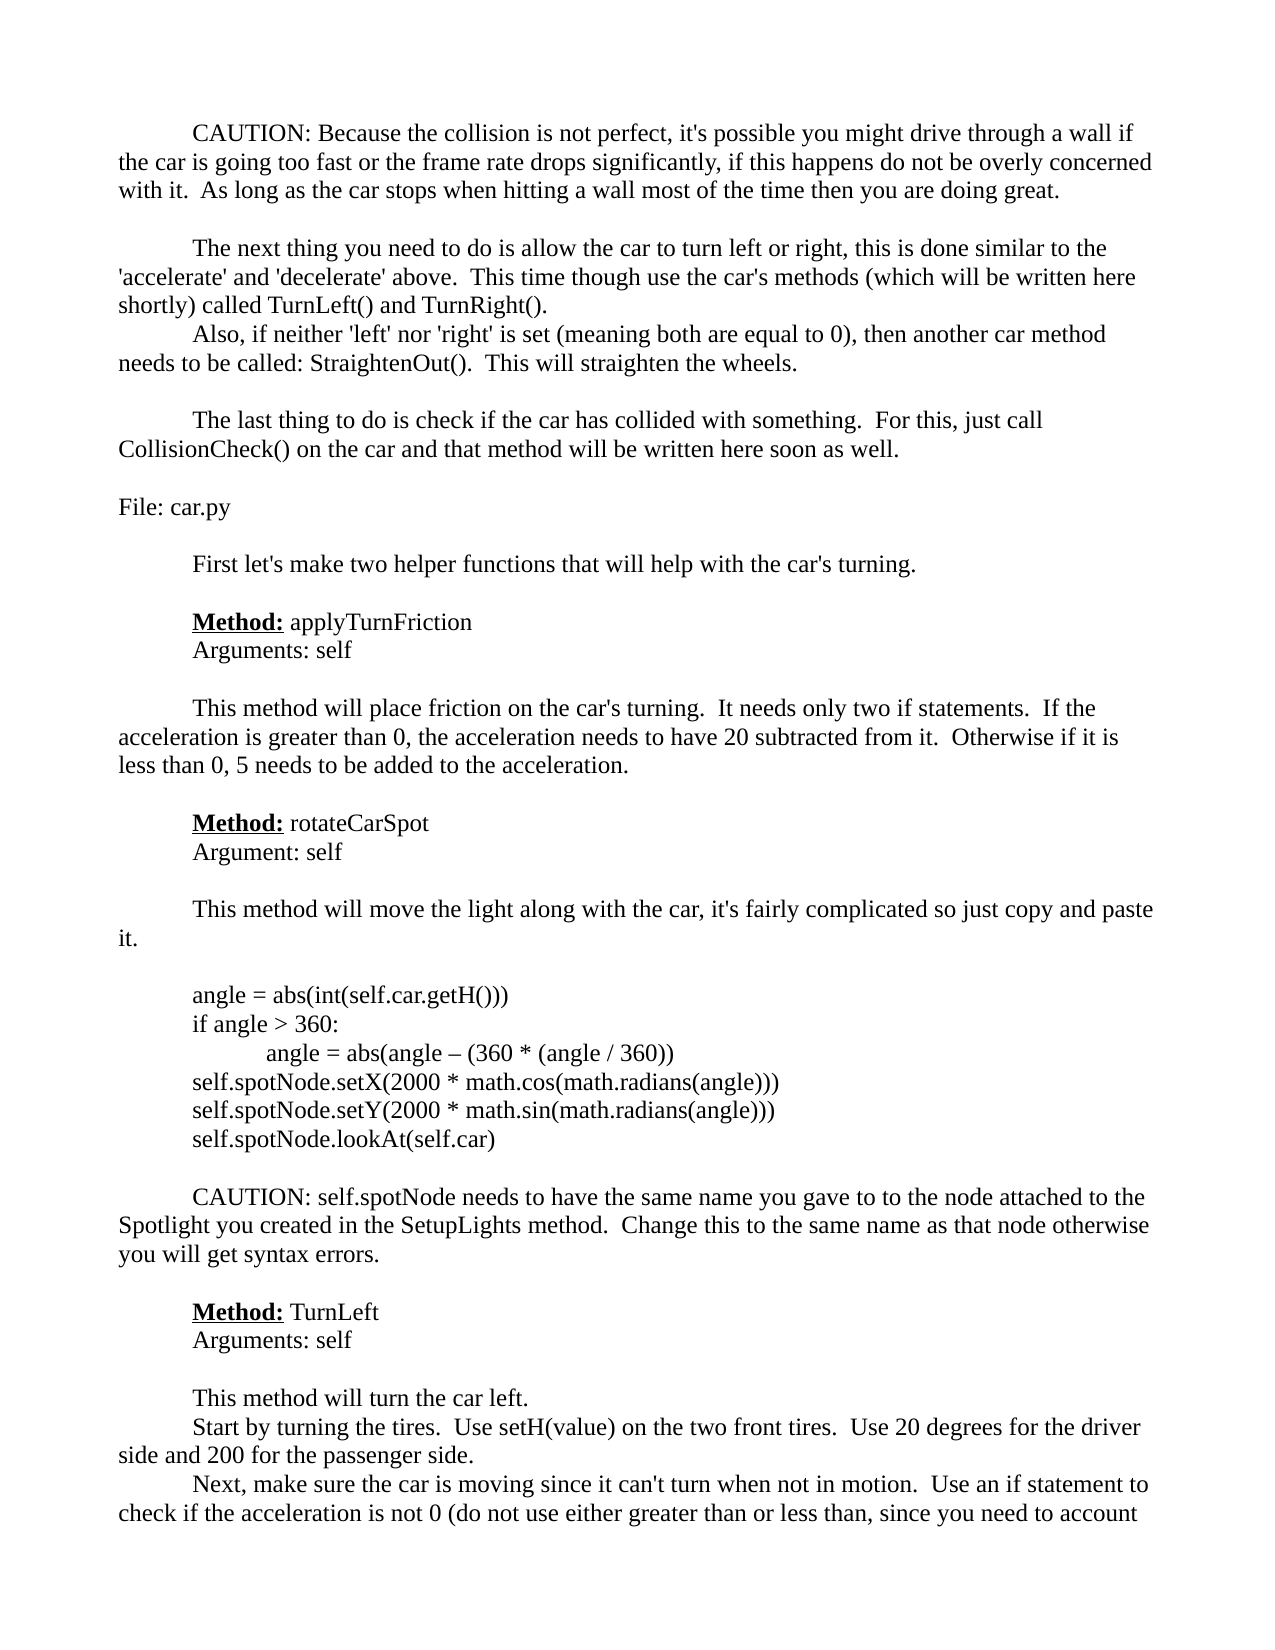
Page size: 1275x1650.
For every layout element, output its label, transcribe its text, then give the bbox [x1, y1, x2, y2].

text Next, make sure the car is moving since it can't turn when not in motion. Use an if statement to check if the acceleration is not 0 (do not use either greater than or less than, since you need to account [118, 1469, 1157, 1527]
text Method: TurnLeft [118, 1297, 1157, 1326]
text First let's make two helper functions that will help with the car's turning. [118, 549, 1157, 578]
text angle = abs(int(self.car.getH())) [118, 981, 1157, 1009]
text Also, if neither 'left' nor 'right' is set (meaning both are equal to 0), then another car method needs to be called: StraightenOut(). This will straighten the wheels. [118, 319, 1157, 377]
text CAUTION: self.spotNode needs to have the same name you gave to to the node attached to the Spotlight you created in the SetupLights method. Change this to the same name as that node otherwise you will get syntax errors. [118, 1182, 1157, 1268]
text The last thing to do is check if the car has collided with something. For this, just call CollisionCheck() on the car and that method will be written here soon as well. [118, 406, 1157, 463]
text This method will move the light along with the car, it's fairly complicated so just copy and paste it. [118, 894, 1157, 952]
text CAUTION: Because the collision is not perfect, it's possible you might drive through a wall if the car is going too fast or the frame rate drops significantly, if this happens do not be overly concerned with it. As long as the car stops when hitting a wall most of the time then you are doing great. [118, 118, 1157, 204]
text Start by turning the tires. Use setH(value) on the two front tires. Use 20 degrees for the driver side and 200 for the passenger side. [118, 1412, 1157, 1469]
text File: car.py [118, 492, 1157, 521]
text self.spotNode.setX(2000 * math.cos(math.radians(angle))) [118, 1067, 1157, 1096]
text if angle > 360: [118, 1009, 1157, 1038]
text This method will turn the car left. [118, 1383, 1157, 1412]
text Method: rotateCarSpot [118, 808, 1157, 837]
text Arguments: self [118, 636, 1157, 664]
text This method will place friction on the car's turning. It needs only two if statements. If the acceleration is greater than 0, the acceleration needs to have 20 subtracted from it. Otherwise if it is less than 0, 5 needs to be added to the acceleration. [118, 693, 1157, 779]
text Arguments: self [118, 1326, 1157, 1354]
text self.spotNode.lookAt(self.car) [118, 1124, 1157, 1153]
text The next thing you need to do is allow the car to turn left or right, this is done similar to the 'accelerate' and 'decelerate' above. This time though use the car's methods (which will be written here shortly) called TurnLeft() and TurnRight(). [118, 233, 1157, 319]
text Method: applyTurnFriction [118, 607, 1157, 636]
text Argument: self [118, 837, 1157, 866]
text angle = abs(angle – (360 * (angle / 360)) [118, 1038, 1157, 1067]
text self.spotNode.setY(2000 * math.sin(math.radians(angle))) [118, 1096, 1157, 1124]
